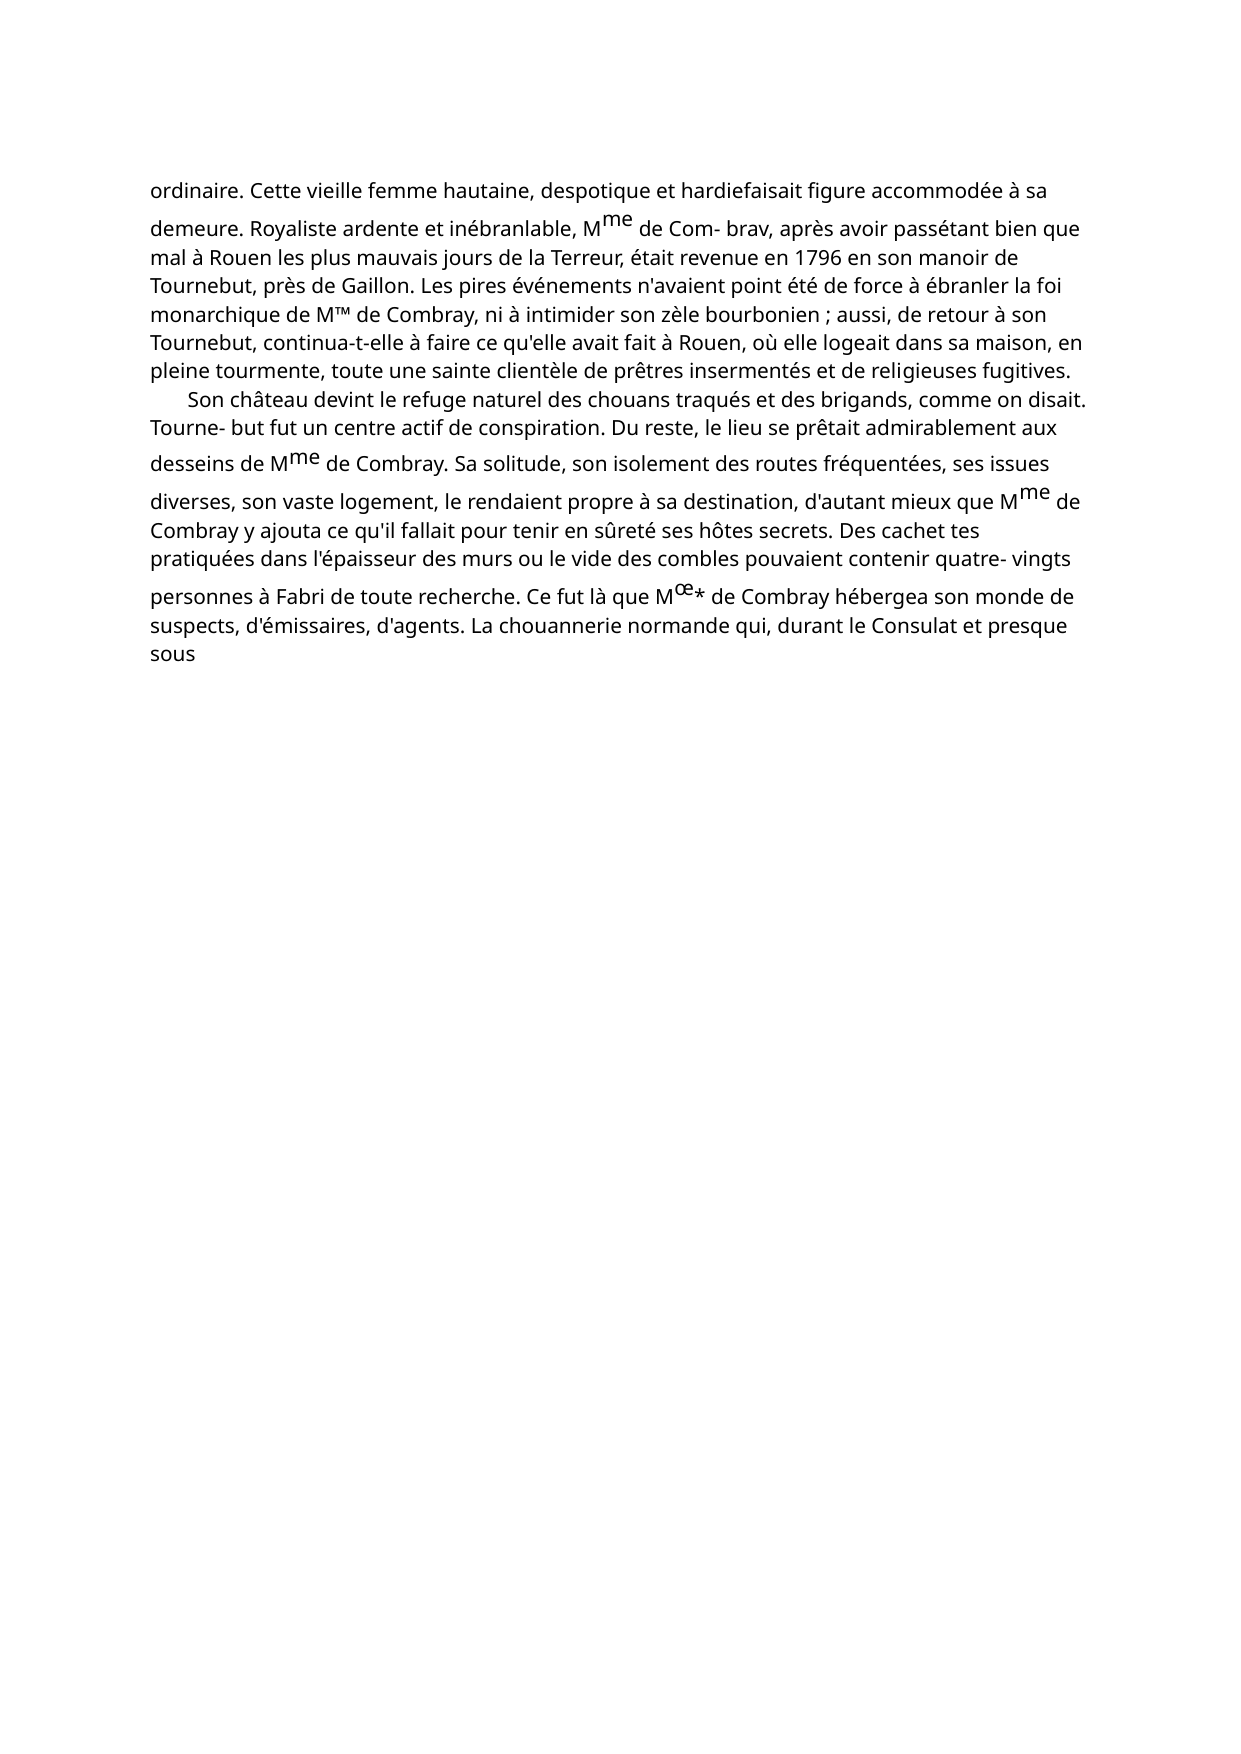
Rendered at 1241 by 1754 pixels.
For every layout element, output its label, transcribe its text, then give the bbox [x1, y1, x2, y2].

text Son château devint le refuge naturel des chouans traqués et des brigands, comme on disait. Tourne- but fut un centre actif de conspiration. Du reste, le lieu se prêtait admirablement aux desseins de Mme de Combray. Sa solitude, son isolement des routes fréquentées, ses issues diverses, son vaste logement, le rendaient propre à sa destination, d'autant mieux que Mme de Combray y ajouta ce qu'il fallait pour tenir en sûreté ses hôtes secrets. Des cachet tes pratiquées dans l'épaisseur des murs ou le vide des combles pouvaient contenir quatre- vingts personnes à Fabri de toute recherche. Ce fut là que Mœ* de Combray hébergea son monde de suspects, d'émissaires, d'agents. La chouannerie normande qui, durant le Consulat et presque sous [150, 385, 1090, 668]
text ordinaire. Cette vieille femme hautaine, despotique et hardiefaisait figure accommodée à sa demeure. Royaliste ardente et inébranlable, Mme de Com- brav, après avoir passétant bien que mal à Rouen les plus mauvais jours de la Terreur, était revenue en 1796 en son manoir de Tournebut, près de Gaillon. Les pires événements n'avaient point été de force à ébranler la foi monarchique de M™ de Combray, ni à intimider son zèle bourbonien ; aussi, de retour à son Tournebut, continua-t-elle à faire ce qu'elle avait fait à Rouen, où elle logeait dans sa maison, en pleine tourmente, toute une sainte clientèle de prêtres insermentés et de reli­gieuses fugitives. [150, 176, 1090, 385]
